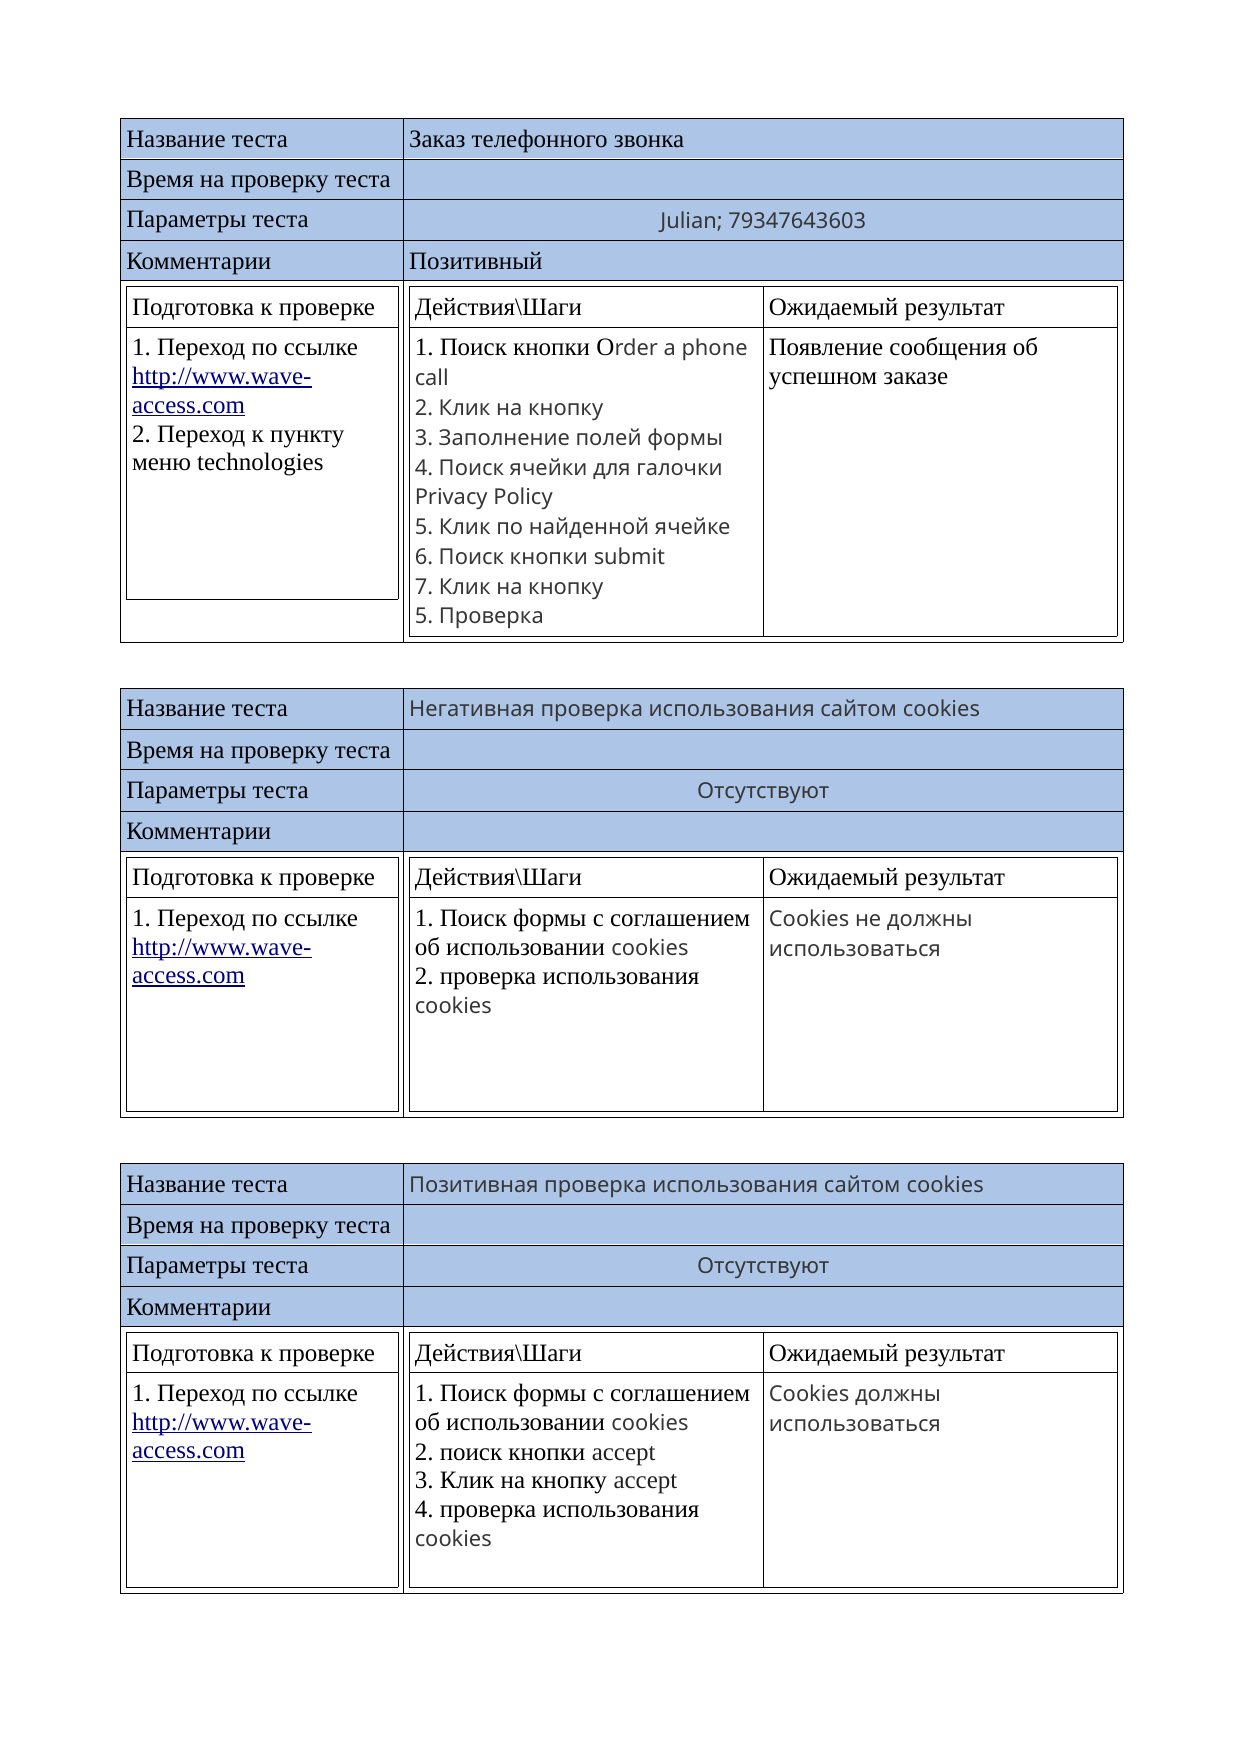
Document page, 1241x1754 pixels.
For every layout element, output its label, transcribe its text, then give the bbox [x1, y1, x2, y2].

table_cell Время на проверку теста [121, 1205, 403, 1244]
table_cell [404, 160, 1123, 199]
table_header Подготовка к проверке [127, 287, 398, 327]
table_header Позитивная проверка использования сайтом cookies [404, 1164, 1123, 1204]
table_cell 1. Поиск формы с соглашением об использовании cookies 2. проверка использования cookies [410, 898, 763, 1111]
table_cell [404, 281, 1123, 642]
table_cell [121, 281, 403, 642]
table_header Ожидаемый результат [764, 287, 1117, 327]
table_cell Cookies не должны использоваться [764, 898, 1117, 1111]
table_cell 1. Переход по ссылке http://www.wave-access.com 2. Переход к пункту меню technologies [127, 328, 398, 599]
table_header Подготовка к проверке [127, 1333, 398, 1372]
table_cell Отсутствуют [404, 1246, 1123, 1286]
table_cell Комментарии [121, 1287, 403, 1326]
table_header Ожидаемый результат [764, 1333, 1117, 1372]
table_header Действия\Шаги [410, 858, 763, 897]
table_cell [404, 812, 1123, 851]
table_cell Позитивный [404, 241, 1123, 280]
table_cell Cookies должны использоваться [764, 1373, 1117, 1587]
table_header Название теста [121, 1164, 403, 1204]
table_cell [121, 852, 403, 1117]
table_cell Параметры теста [121, 200, 403, 240]
table_header Название теста [121, 119, 403, 158]
table_cell [404, 1287, 1123, 1326]
table_cell Комментарии [121, 241, 403, 280]
table_cell Появление сообщения об успешном заказе [764, 328, 1117, 636]
table_header Негативная проверка использования сайтом cookies [404, 689, 1123, 729]
table_cell 1. Поиск кнопки Order a phone call 2. Клик на кнопку 3. Заполнение полей формы 4. Поиск ячейки для галочки Privacy Policy 5. Клик по найденной ячейке 6. Поиск кнопки submit 7. Клик на кнопку 5. Проверка [410, 328, 763, 636]
table_cell 1. Поиск формы с соглашением об использовании cookies 2. поиск кнопки accept 3. Клик на кнопку accept 4. проверка использования cookies [410, 1373, 763, 1587]
table_cell [121, 1327, 403, 1593]
table_header Заказ телефонного звонка [404, 119, 1123, 158]
table_cell 1. Переход по ссылке http://www.wave-access.com [127, 898, 398, 1111]
table_cell [404, 1205, 1123, 1244]
table_header Название теста [121, 689, 403, 729]
table_cell Время на проверку теста [121, 730, 403, 769]
table_header Ожидаемый результат [764, 858, 1117, 897]
table_cell Время на проверку теста [121, 160, 403, 199]
table_cell Отсутствуют [404, 770, 1123, 811]
table_cell [404, 852, 1123, 1117]
table_header Действия\Шаги [410, 287, 763, 327]
table_cell Комментарии [121, 812, 403, 851]
table_cell [404, 1327, 1123, 1593]
table_cell Параметры теста [121, 770, 403, 811]
table_header Подготовка к проверке [127, 858, 398, 897]
table_cell Julian; 79347643603 [404, 200, 1123, 240]
table_cell Параметры теста [121, 1246, 403, 1286]
table_header Действия\Шаги [410, 1333, 763, 1372]
table_cell 1. Переход по ссылке http://www.wave-access.com [127, 1373, 398, 1587]
table_cell [404, 730, 1123, 769]
